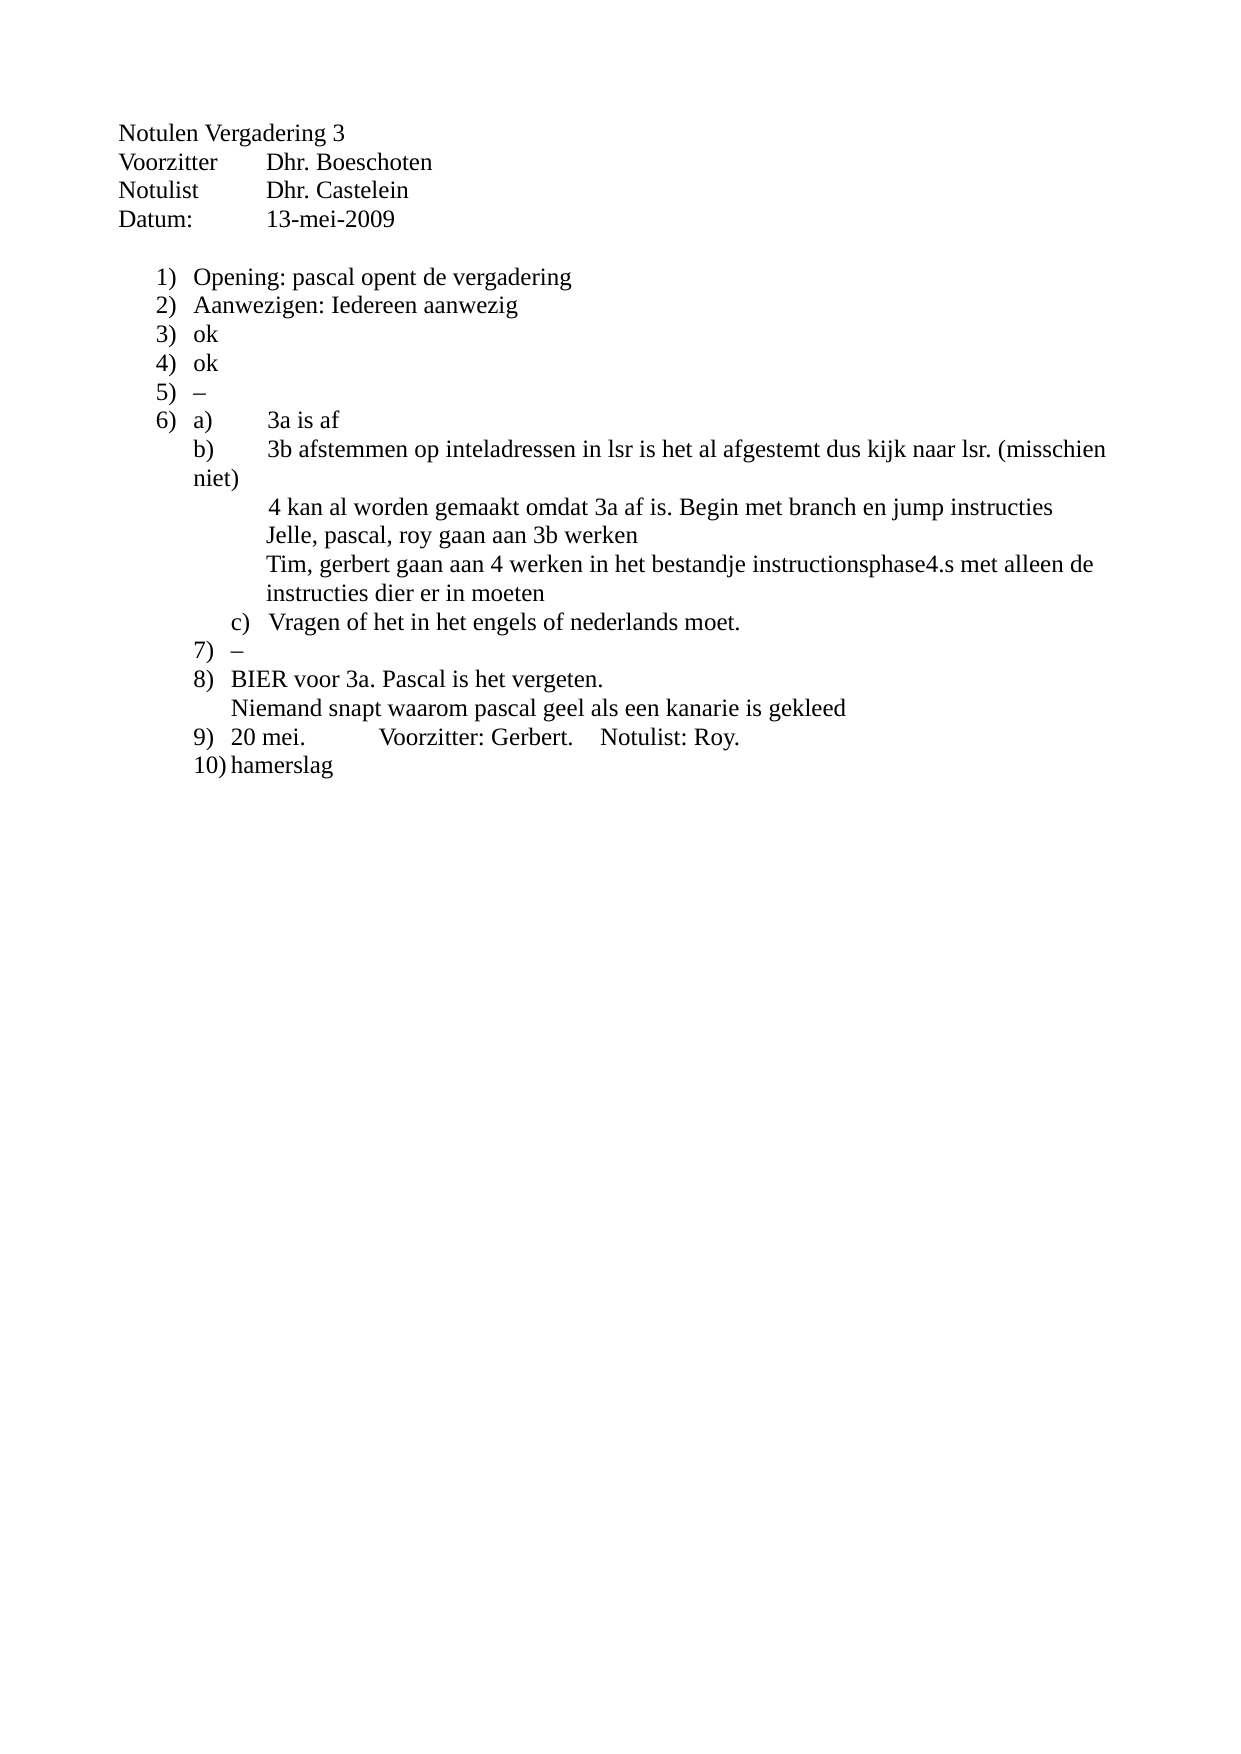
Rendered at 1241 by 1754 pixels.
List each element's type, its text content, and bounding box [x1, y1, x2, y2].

list Aanwezigen: Iedereen aanwezig [156, 291, 1122, 319]
list Niemand snapt waarom pascal geel als een kanarie is gekleed [193, 693, 1122, 722]
list – [156, 377, 1122, 406]
text Tim, gerbert gaan aan 4 werken in het bestandje instructionsphase4.s met alleen de instructies dier er in moeten [118, 549, 1122, 607]
text Notulen Vergadering 3 [118, 118, 1122, 147]
list ok [156, 319, 1122, 348]
list – [193, 636, 1122, 664]
list BIER voor 3a. Pascal is het vergeten. [193, 664, 1122, 693]
text Voorzitter Dhr. Boeschoten [118, 147, 1122, 176]
list Vragen of het in het engels of nederlands moet. [231, 607, 1122, 636]
list ok [156, 348, 1122, 377]
list 4 kan al worden gemaakt omdat 3a af is. Begin met branch en jump instructies [231, 492, 1122, 521]
list a) 3a is af [156, 406, 1122, 434]
list 20 mei. Voorzitter: Gerbert. Notulist: Roy. [193, 722, 1122, 751]
text Datum: 13-mei-2009 [118, 204, 1122, 233]
list hamerslag [193, 751, 1122, 779]
text Notulist Dhr. Castelein [118, 176, 1122, 204]
text Jelle, pascal, roy gaan aan 3b werken [118, 521, 1122, 549]
list Opening: pascal opent de vergadering [156, 262, 1122, 291]
list b) 3b afstemmen op inteladressen in lsr is het al afgestemt dus kijk naar lsr. (misschien niet) [156, 434, 1122, 492]
